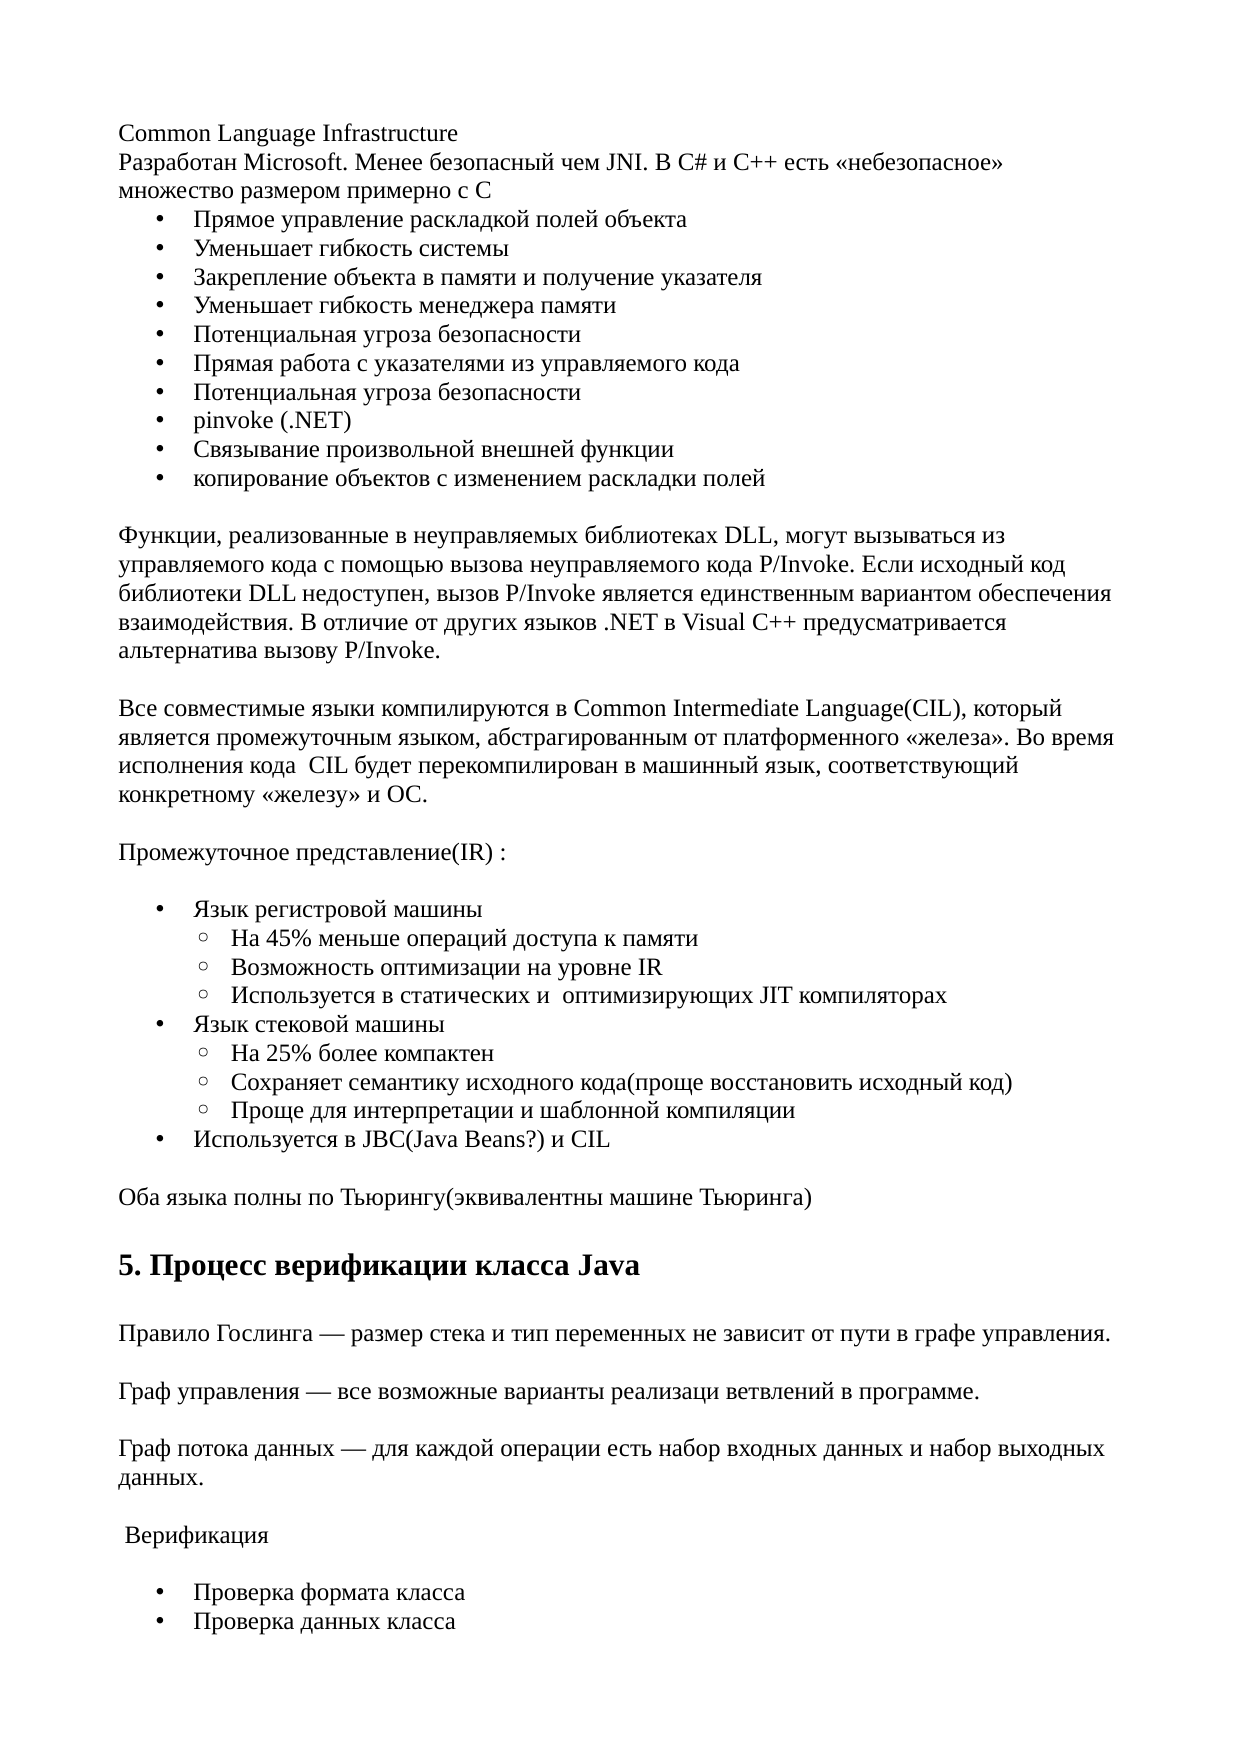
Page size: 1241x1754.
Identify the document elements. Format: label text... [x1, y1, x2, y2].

list Язык регистровой машины [156, 894, 1122, 923]
text Промежуточное представление(IR) : [118, 837, 1122, 866]
list На 25% более компактен [193, 1038, 1122, 1067]
list Прямая работа с указателями из управляемого кода [156, 348, 1122, 377]
text Common Language Infrastructure [118, 118, 1122, 147]
text Граф потока данных — для каждой операции есть набор входных данных и набор выходных данных. [118, 1433, 1122, 1491]
list Проверка данных класса [156, 1606, 1122, 1635]
list Уменьшает гибкость менеджера памяти [156, 291, 1122, 319]
list Проверка формата класса [156, 1577, 1122, 1606]
text Правило Гослинга — размер стека и тип переменных не зависит от пути в графе управления. [118, 1318, 1122, 1347]
list На 45% меньше операций доступа к памяти [193, 923, 1122, 952]
list Закрепление объекта в памяти и получение указателя [156, 262, 1122, 291]
list Используется в JBC(Java Beans?) и CIL [156, 1124, 1122, 1153]
list pinvoke (.NET) [156, 406, 1122, 434]
list Проще для интерпретации и шаблонной компиляции [193, 1096, 1122, 1124]
text Функции, реализованные в неуправляемых библиотеках DLL, могут вызываться из управляемого кода с помощью вызова неуправляемого кода P/Invoke. Если исходный код библиотеки DLL недоступен, вызов P/Invoke является единственным вариантом обеспечения взаимодействия. В отличие от других языков .NET в Visual C++ предусматривается альтернатива вызову P/Invoke. [118, 521, 1122, 664]
list Язык стековой машины [156, 1009, 1122, 1038]
text 5. Процесс верификации класса Java [118, 1247, 1122, 1282]
text Верификация [118, 1520, 1122, 1548]
list Используется в статических и оптимизирующих JIT компиляторах [193, 981, 1122, 1009]
list Прямое управление раскладкой полей объекта [156, 204, 1122, 233]
list Сохраняет семантику исходного кода(проще восстановить исходный код) [193, 1067, 1122, 1096]
list Потенциальная угроза безопасности [156, 377, 1122, 406]
list Возможность оптимизации на уровне IR [193, 952, 1122, 981]
list Потенциальная угроза безопасности [156, 319, 1122, 348]
list копирование объектов с изменением раскладки полей [156, 463, 1122, 492]
list Связывание произвольной внешней функции [156, 434, 1122, 463]
text Разработан Microsoft. Менее безопасный чем JNI. В C# и C++ есть «небезопасное» множество размером примерно с С [118, 147, 1122, 204]
text Граф управления — все возможные варианты реализаци ветвлений в программе. [118, 1376, 1122, 1405]
list Уменьшает гибкость системы [156, 233, 1122, 262]
text Оба языка полны по Тьюрингу(эквивалентны машине Тьюринга) [118, 1182, 1122, 1211]
text Все совместимые языки компилируются в Common Intermediate Language(CIL), который является промежуточным языком, абстрагированным от платформенного «железа». Во время исполнения кода CIL будет перекомпилирован в машинный язык, соответствующий конкретному «железу» и ОС. [118, 693, 1122, 808]
